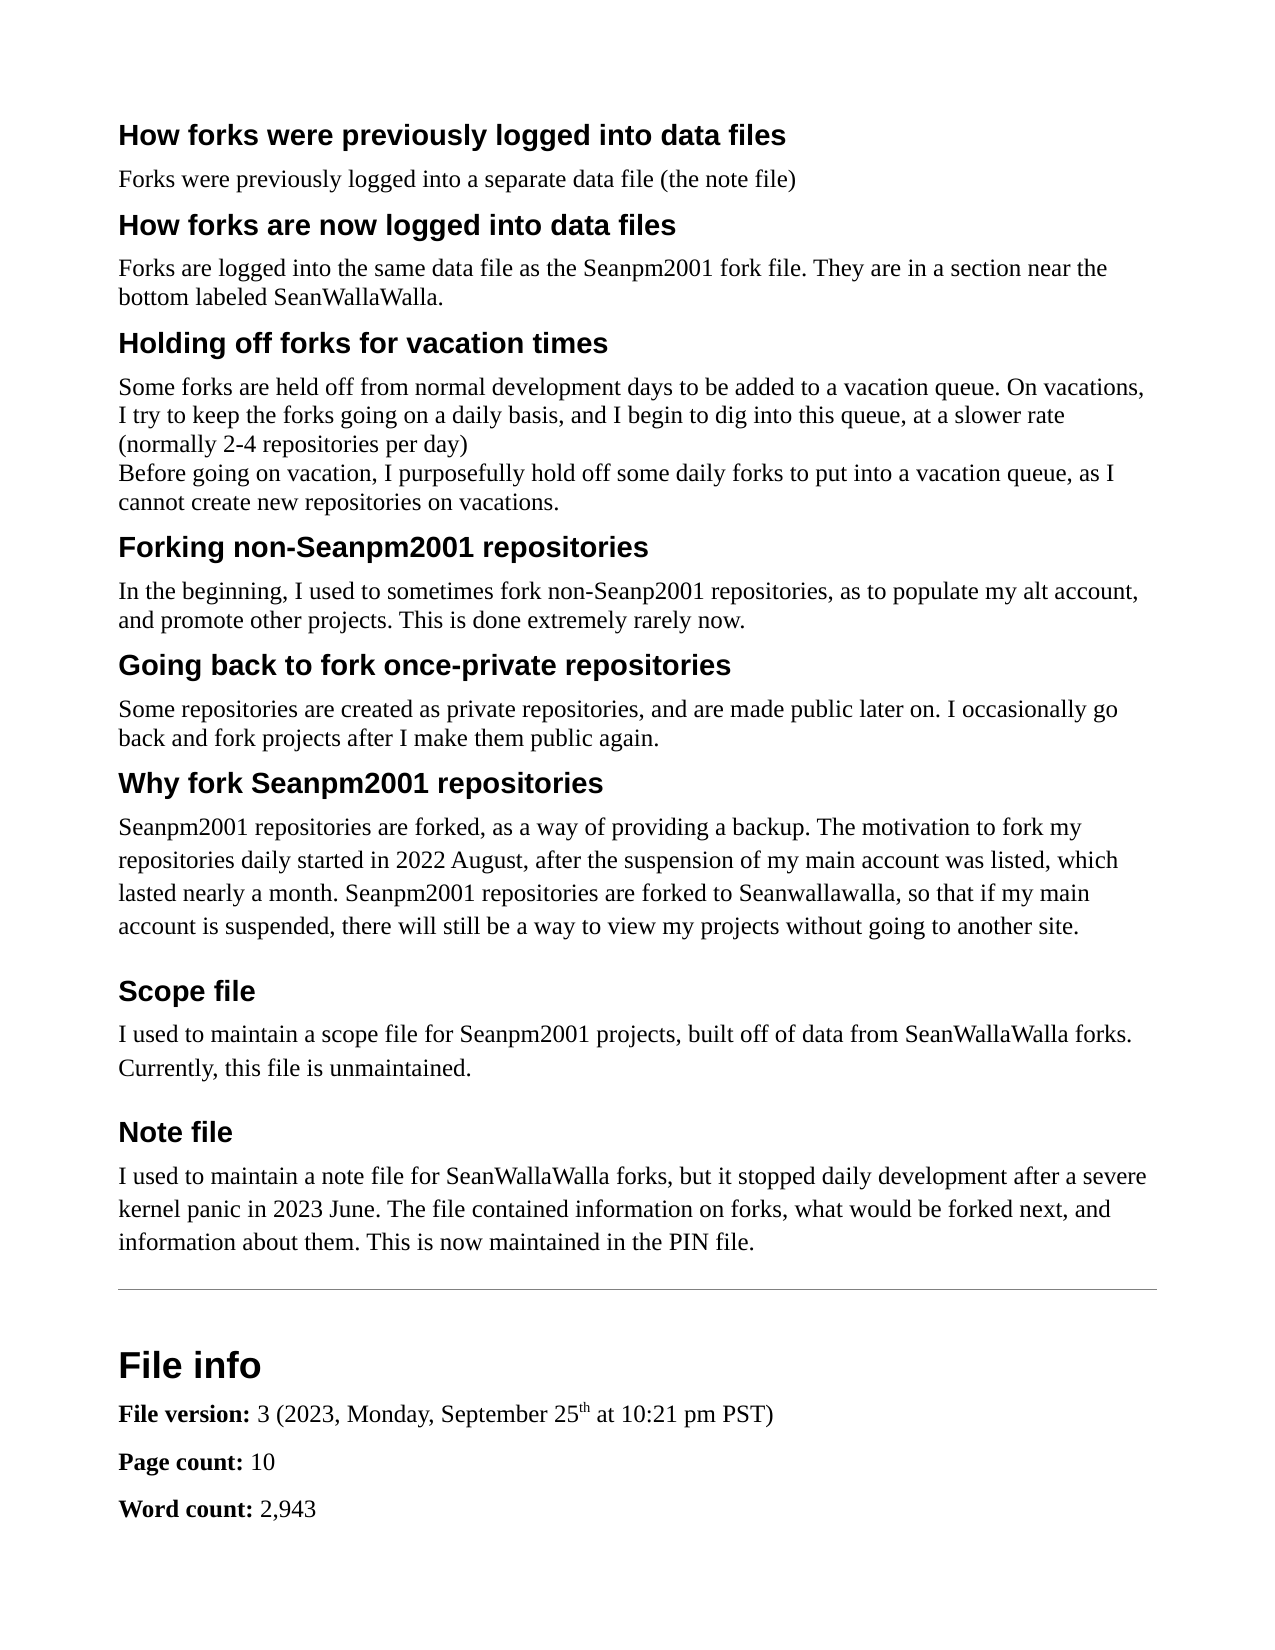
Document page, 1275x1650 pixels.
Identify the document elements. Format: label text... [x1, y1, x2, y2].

text I used to maintain a scope file for Seanpm2001 projects, built off of data from SeanWallaWalla forks. Currently, this file is unmaintained. [118, 1019, 1157, 1081]
text Some repositories are created as private repositories, and are made public later on. I occasionally go back and fork projects after I make them public again. [118, 694, 1157, 752]
text Some forks are held off from normal development days to be added to a vacation queue. On vacations, I try to keep the forks going on a daily basis, and I begin to dig into this queue, at a slower rate (normally 2-4 repositories per day) [118, 372, 1157, 458]
text File version: 3 (2023, Monday, September 25th at 10:21 pm PST) [118, 1399, 1157, 1428]
subtitle How forks are now logged into data files [118, 207, 1157, 241]
text Page count: 10 [118, 1447, 1157, 1476]
text Before going on vacation, I purposefully hold off some daily forks to put into a vacation queue, as I cannot create new repositories on vacations. [118, 458, 1157, 515]
subtitle Why fork Seanpm2001 repositories [118, 766, 1157, 800]
text I used to maintain a note file for SeanWallaWalla forks, but it stopped daily development after a severe kernel panic in 2023 June. The file contained information on forks, what would be forked next, and information about them. This is now maintained in the PIN file. [118, 1161, 1157, 1256]
subtitle How forks were previously logged into data files [118, 118, 1157, 152]
subtitle Note file [118, 1115, 1157, 1148]
subtitle File info [118, 1344, 1157, 1387]
subtitle Going back to fork once-private repositories [118, 648, 1157, 682]
subtitle Forking non-Seanpm2001 repositories [118, 530, 1157, 563]
text Seanpm2001 repositories are forked, as a way of providing a backup. The motivation to fork my repositories daily started in 2022 August, after the suspension of my main account was listed, which lasted nearly a month. Seanpm2001 repositories are forked to Seanwallawalla, so that if my main account is suspended, there will still be a way to view my projects without going to another site. [118, 812, 1157, 940]
subtitle Scope file [118, 973, 1157, 1007]
text Word count: 2,943 [118, 1494, 1157, 1523]
text Forks were previously logged into a separate data file (the note file) [118, 164, 1157, 193]
text Forks are logged into the same data file as the Seanpm2001 fork file. They are in a section near the bottom labeled SeanWallaWalla. [118, 253, 1157, 311]
subtitle Holding off forks for vacation times [118, 326, 1157, 359]
text In the beginning, I used to sometimes fork non-Seanp2001 repositories, as to populate my alt account, and promote other projects. This is done extremely rarely now. [118, 576, 1157, 633]
